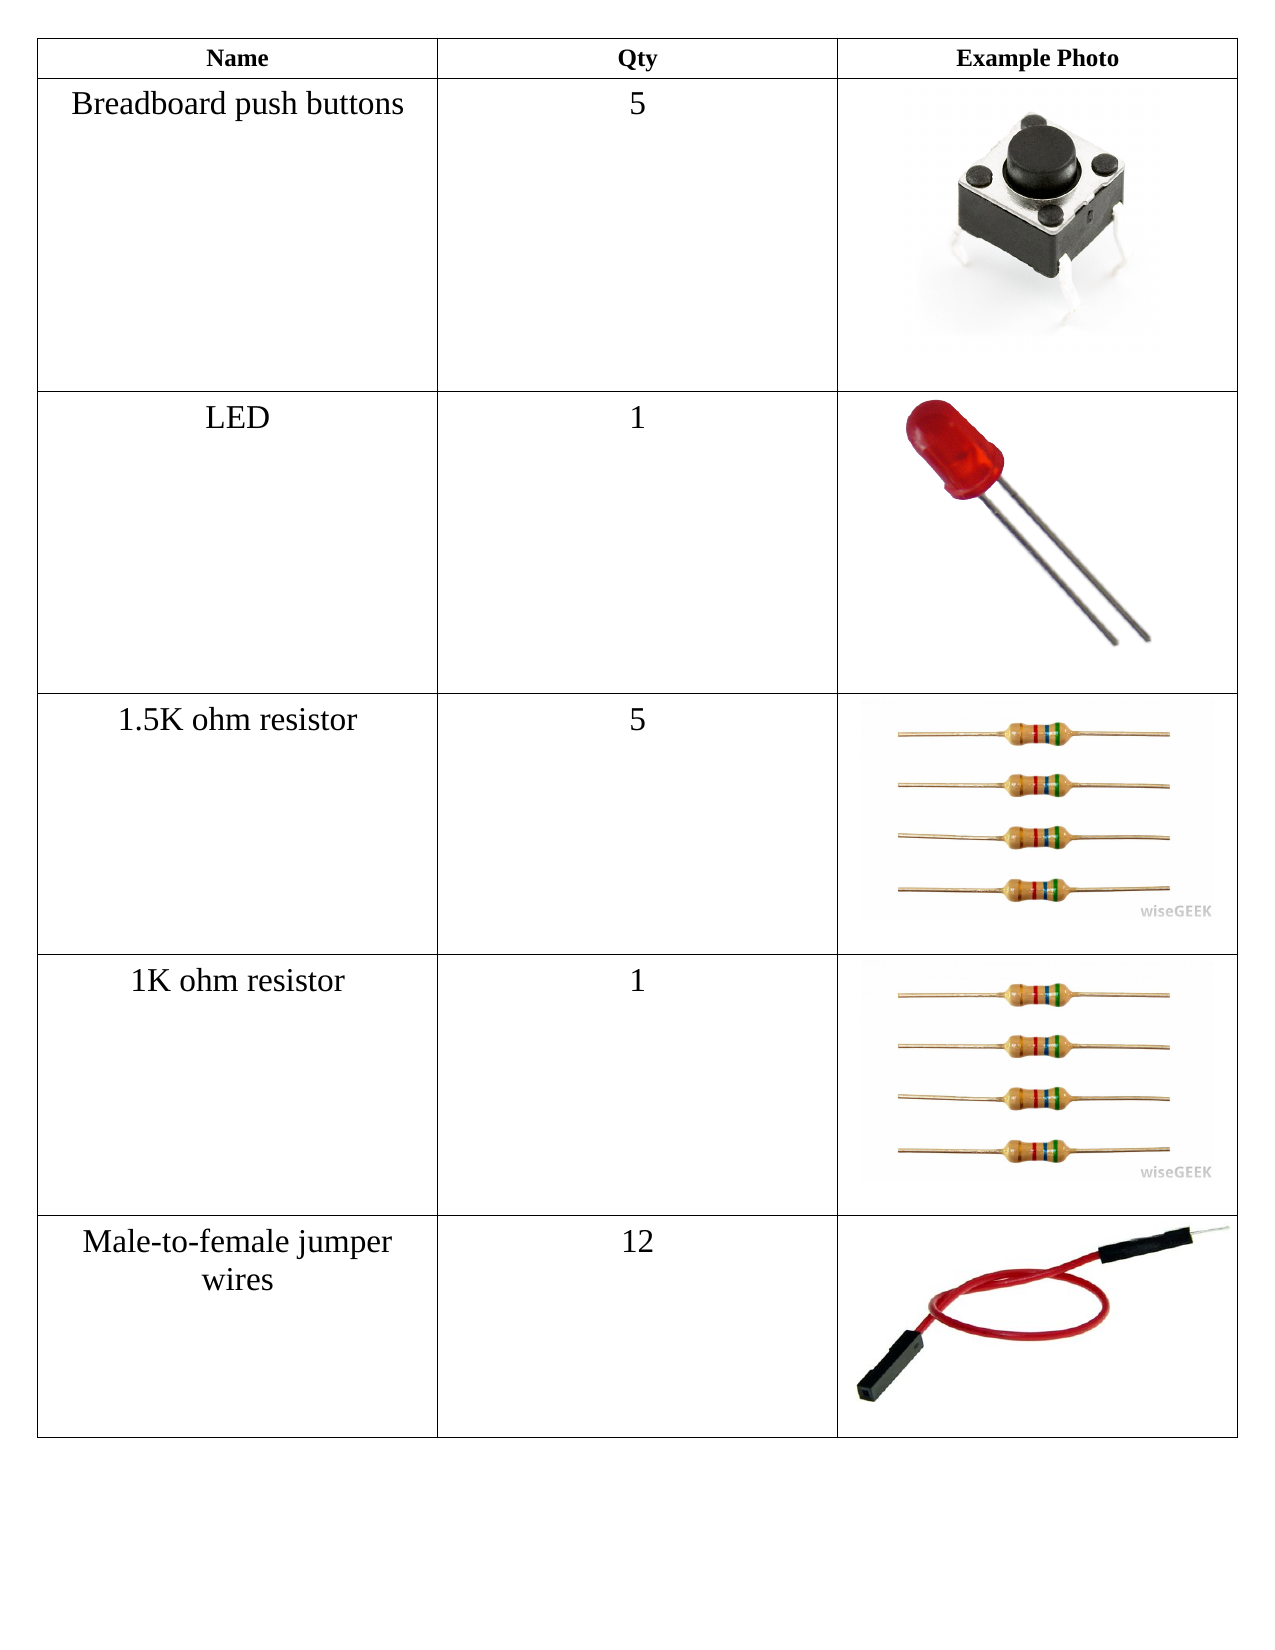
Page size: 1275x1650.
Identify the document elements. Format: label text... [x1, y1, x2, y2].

table_cell LED [38, 392, 437, 693]
table_cell [838, 79, 1237, 391]
table_cell 1.5K ohm resistor [38, 694, 437, 954]
table_cell [838, 955, 1237, 1215]
table_cell Male-to-female jumper wires [38, 1216, 437, 1437]
table_header Name [38, 39, 437, 78]
table_cell 5 [438, 694, 837, 954]
table_header Example Photo [838, 39, 1237, 78]
table_cell 1 [438, 955, 837, 1215]
table_cell [838, 1216, 1237, 1437]
picture [860, 960, 1215, 1181]
table_cell [838, 694, 1237, 954]
table_cell 12 [438, 1216, 837, 1437]
picture [843, 1221, 1232, 1402]
table_cell Breadboard push buttons [38, 79, 437, 391]
table_header Qty [438, 39, 837, 78]
table_cell 5 [438, 79, 837, 391]
table_cell [838, 392, 1237, 693]
picture [901, 83, 1174, 357]
picture [894, 396, 1181, 659]
table_cell 1K ohm resistor [38, 955, 437, 1215]
picture [860, 699, 1215, 920]
table_cell 1 [438, 392, 837, 693]
